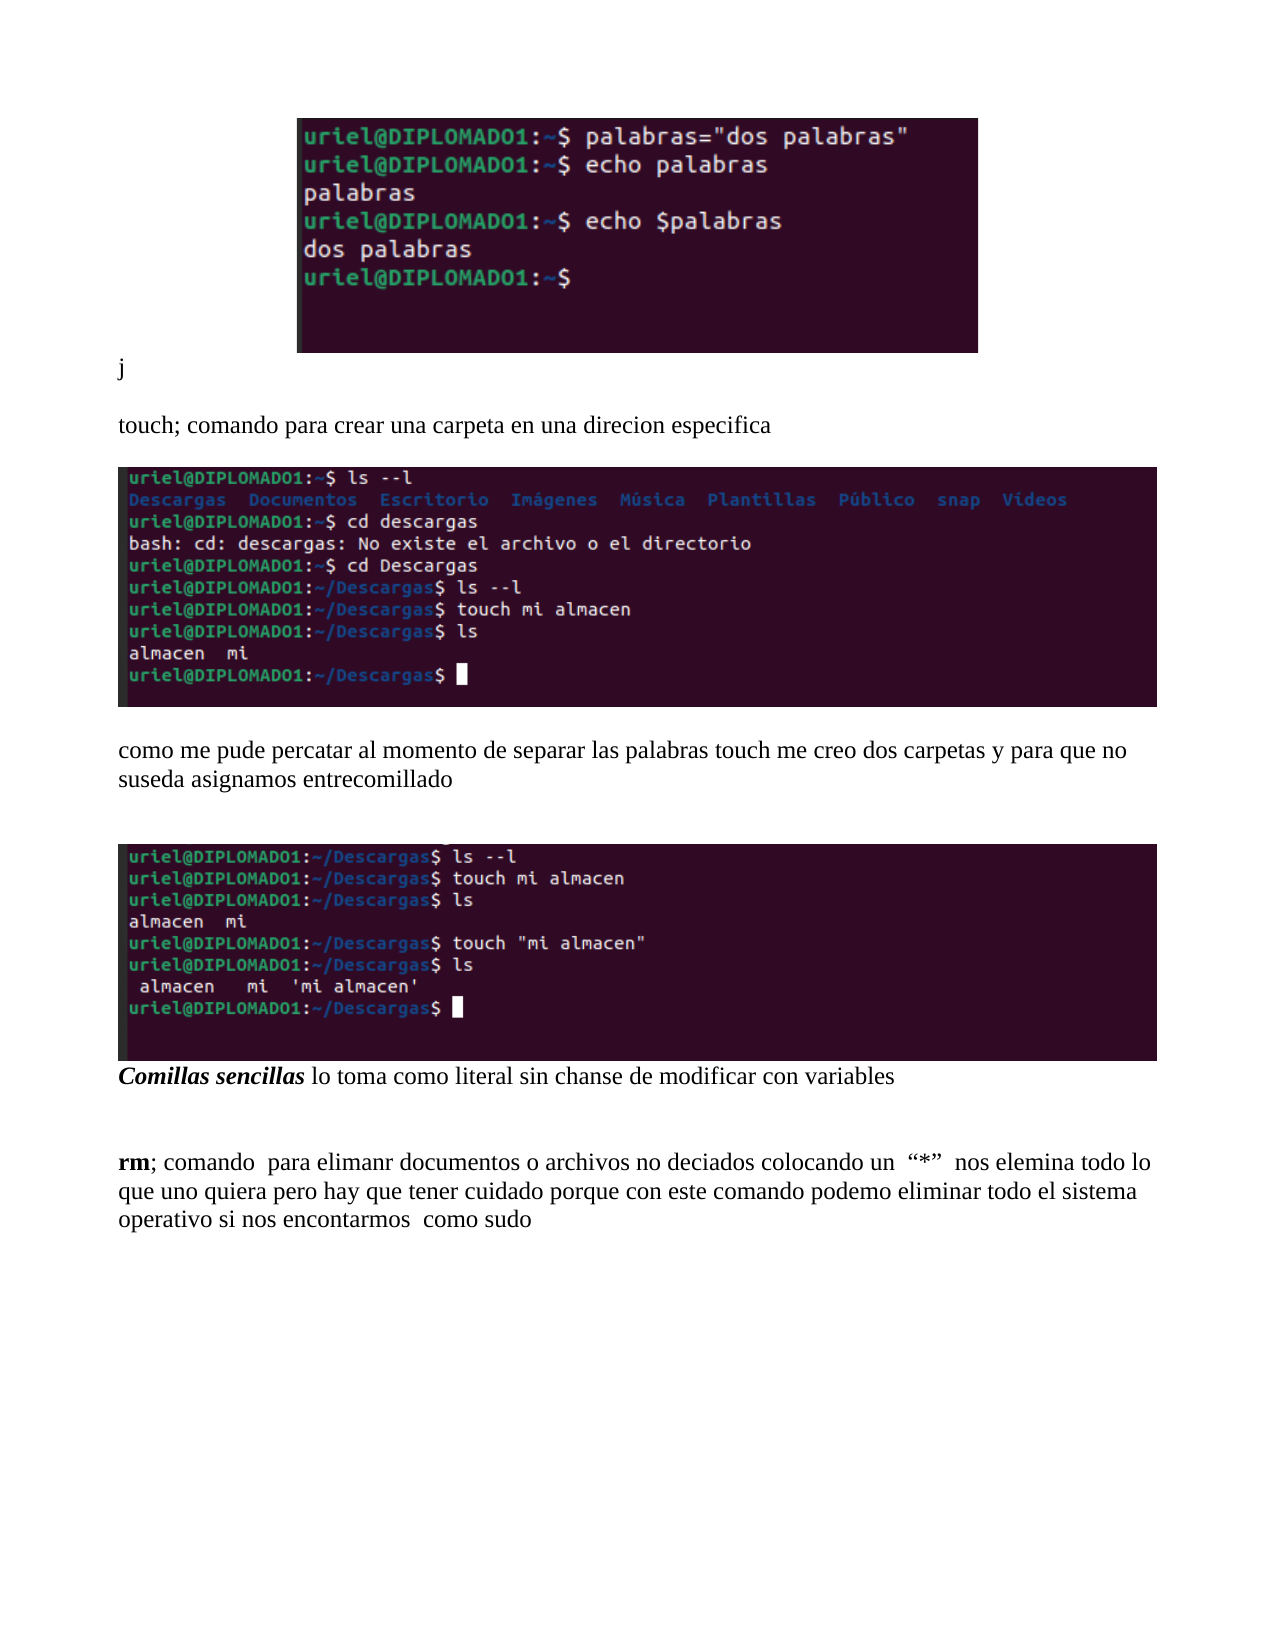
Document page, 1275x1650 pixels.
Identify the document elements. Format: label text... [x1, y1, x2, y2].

text touch; comando para crear una carpeta en una direcion especifica [118, 410, 1157, 439]
text Comillas sencillas lo toma como literal sin chanse de modificar con variables [118, 1061, 1157, 1089]
picture [296, 118, 979, 353]
text rm; comando para elimanr documentos o archivos no deciados colocando un “*” nos elemina todo lo que uno quiera pero hay que tener cuidado porque con este comando podemo eliminar todo el sistema operativo si nos encontarmos como sudo [118, 1147, 1157, 1233]
text como me pude percatar al momento de separar las palabras touch me creo dos carpetas y para que no suseda asignamos entrecomillado [118, 735, 1157, 793]
picture [118, 467, 1157, 707]
picture [118, 844, 1157, 1061]
text j [118, 118, 1157, 381]
